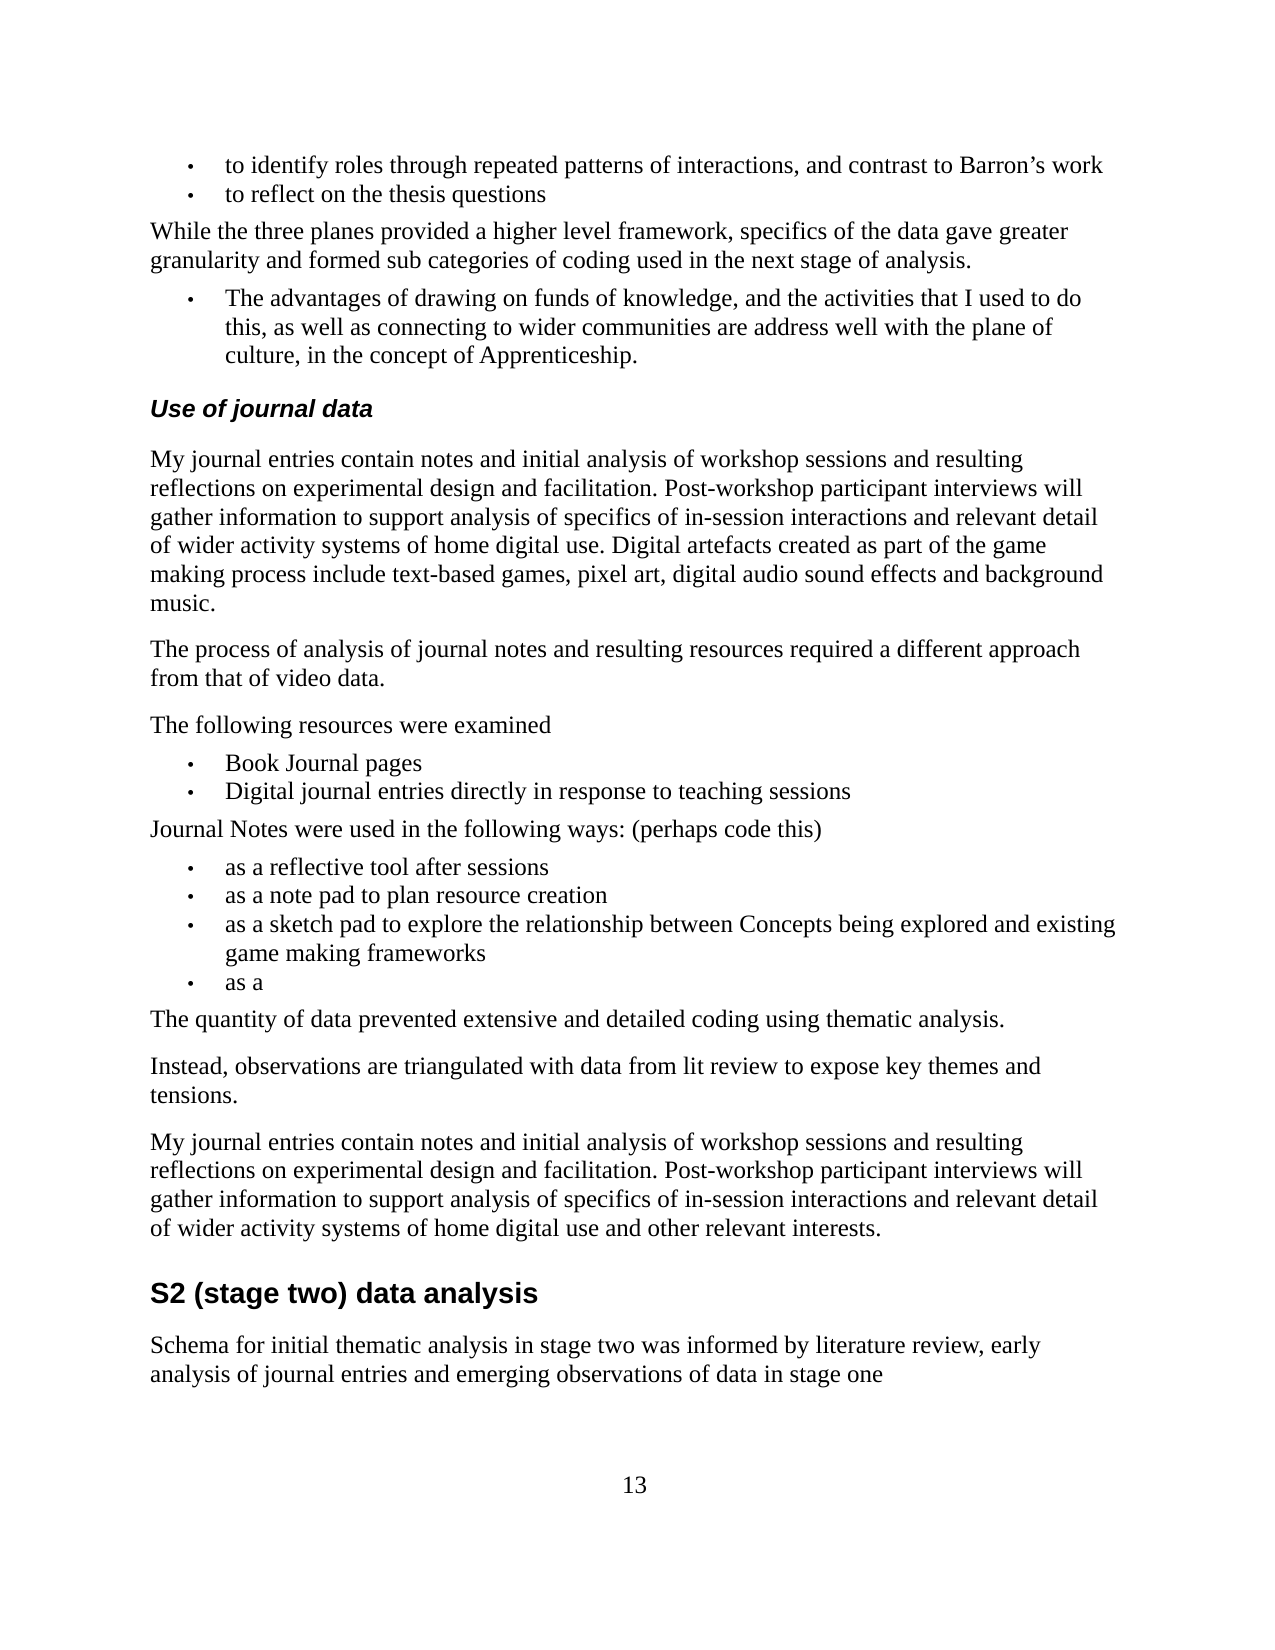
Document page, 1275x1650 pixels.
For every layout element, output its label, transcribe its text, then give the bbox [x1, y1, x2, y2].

subtitle Use of journal data [150, 394, 1125, 423]
text The following resources were examined [150, 710, 1125, 739]
list The advantages of drawing on funds of knowledge, and the activities that I used to do this, as well as connecting to wider communities are address well with the plane of culture, in the concept of Apprenticeship. [187, 283, 1125, 369]
subtitle S2 (stage two) data analysis [150, 1276, 1125, 1309]
list Digital journal entries directly in response to teaching sessions [187, 776, 1125, 805]
list as a reflective tool after sessions [187, 852, 1125, 881]
list as a sketch pad to explore the relationship between Concepts being explored and existing game making frameworks [187, 909, 1125, 967]
text While the three planes provided a higher level framework, specifics of the data gave greater granularity and formed sub categories of coding used in the next stage of analysis. [150, 216, 1125, 274]
text The process of analysis of journal notes and resulting resources required a different approach from that of video data. [150, 634, 1125, 692]
list to reflect on the thesis questions [187, 179, 1125, 207]
list as a note pad to plan resource creation [187, 881, 1125, 909]
text Journal Notes were used in the following ways: (perhaps code this) [150, 814, 1125, 843]
text My journal entries contain notes and initial analysis of workshop sessions and resulting reflections on experimental design and facilitation. Post-workshop participant interviews will gather information to support analysis of specifics of in-session interactions and relevant detail of wider activity systems of home digital use. Digital artefacts created as part of the game making process include text-based games, pixel art, digital audio sound effects and background music. [150, 444, 1125, 617]
text Schema for initial thematic analysis in stage two was informed by literature review, early analysis of journal entries and emerging observations of data in stage one [150, 1331, 1125, 1388]
list Book Journal pages [187, 748, 1125, 776]
text The quantity of data prevented extensive and detailed coding using thematic analysis. [150, 1004, 1125, 1033]
list as a [187, 967, 1125, 996]
list to identify roles through repeated patterns of interactions, and contrast to Barron’s work [187, 150, 1125, 179]
text My journal entries contain notes and initial analysis of workshop sessions and resulting reflections on experimental design and facilitation. Post-workshop participant interviews will gather information to support analysis of specifics of in-session interactions and relevant detail of wider activity systems of home digital use and other relevant interests. [150, 1127, 1125, 1242]
text Instead, observations are triangulated with data from lit review to expose key themes and tensions. [150, 1051, 1125, 1109]
